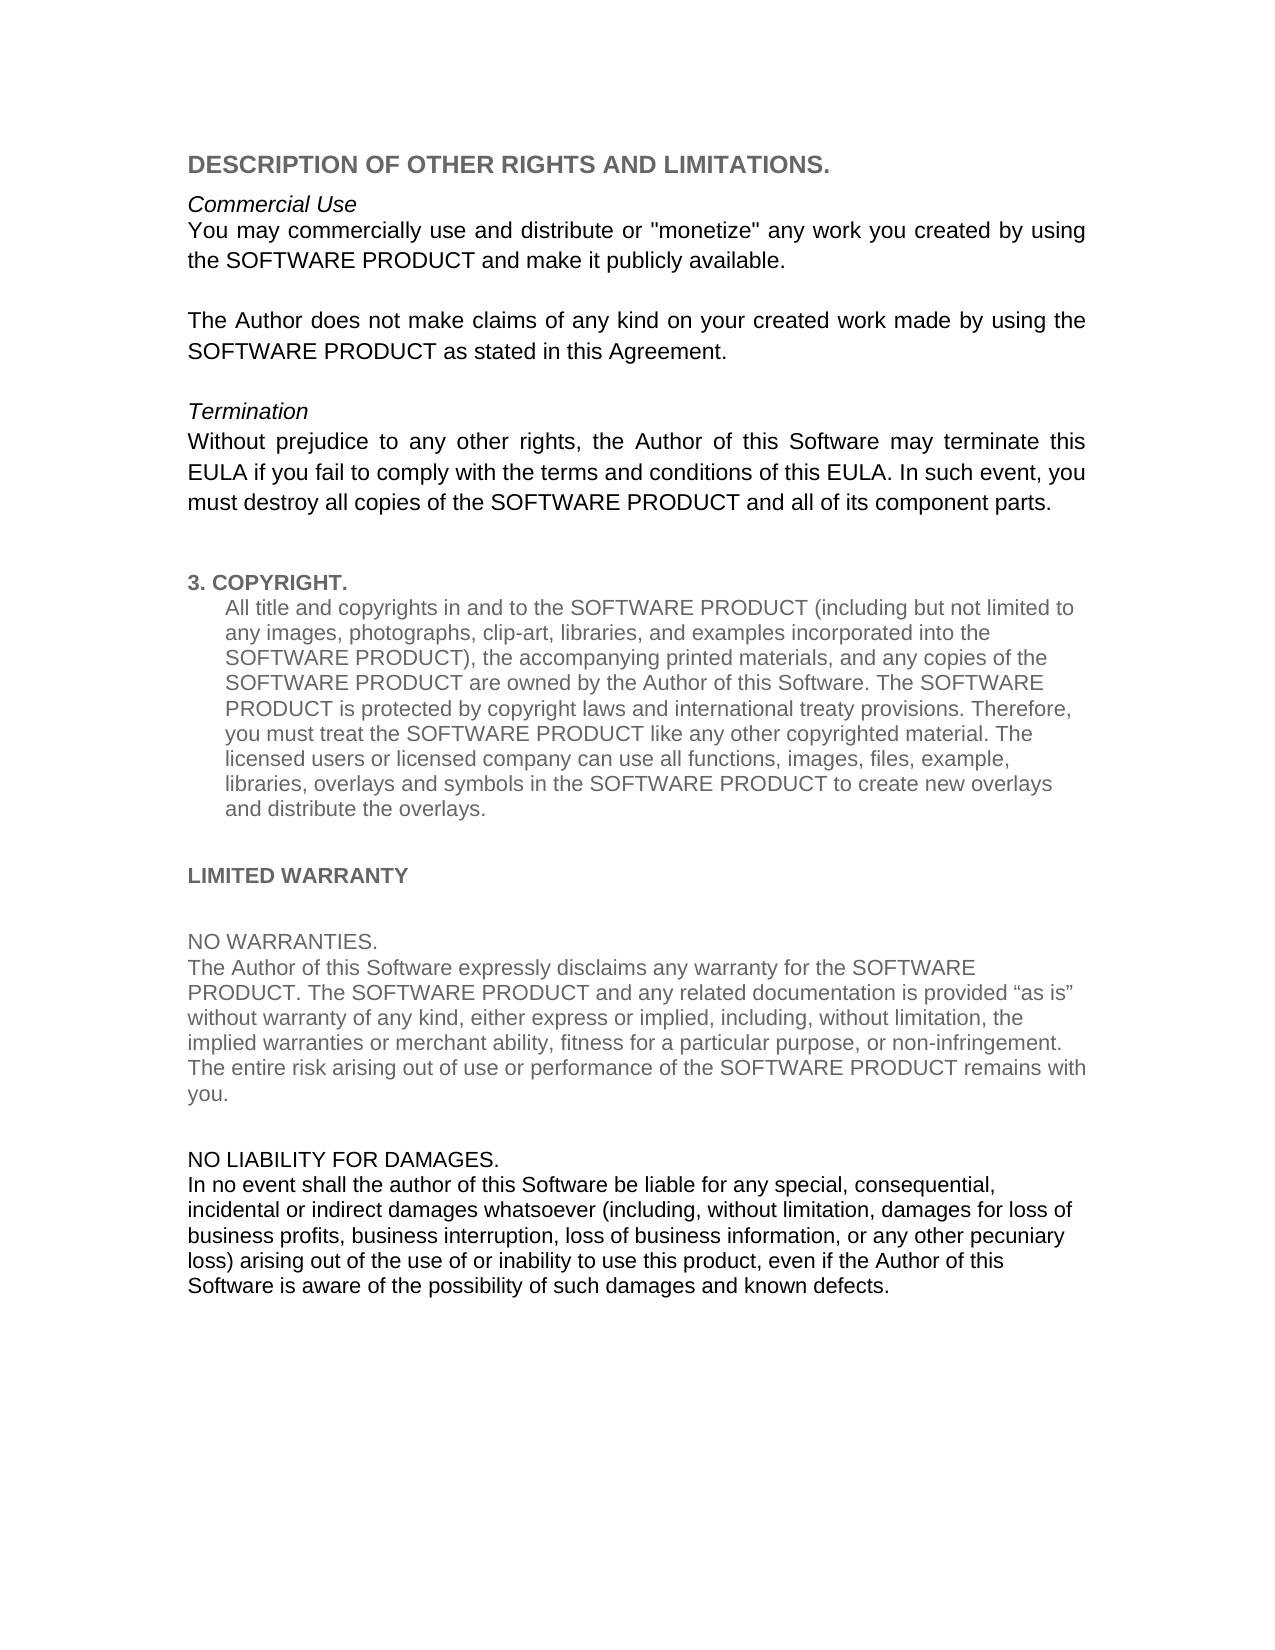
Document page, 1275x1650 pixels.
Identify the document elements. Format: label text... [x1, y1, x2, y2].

text Termination Without prejudice to any other rights, the Author of this Software may terminate this EULA if you fail to comply with the terms and conditions of this EULA. In such event, you must destroy all copies of the SOFTWARE PRODUCT and all of its component parts. [187, 398, 1087, 515]
text NO LIABILITY FOR DAMAGES. In no event shall the author of this Software be liable for any special, consequential, incidental or indirect damages whatsoever (including, without limitation, damages for loss of business profits, business interruption, loss of business information, or any other pecuniary loss) arising out of the use of or inability to use this product, even if the Author of this Software is aware of the possibility of such damages and known defects. [187, 1147, 1087, 1298]
text DESCRIPTION OF OTHER RIGHTS AND LIMITATIONS. [187, 150, 1087, 179]
text NO WARRANTIES. The Author of this Software expressly disclaims any warranty for the SOFTWARE PRODUCT. The SOFTWARE PRODUCT and any related documentation is provided “as is” without warranty of any kind, either express or implied, including, without limitation, the implied warranties or merchant ability, fitness for a particular purpose, or non-infringement. The entire risk arising out of use or performance of the SOFTWARE PRODUCT remains with you. [187, 929, 1087, 1106]
text The Author does not make claims of any kind on your created work made by using the SOFTWARE PRODUCT as stated in this Agreement. [187, 307, 1087, 364]
text LIMITED WARRANTY [187, 863, 1087, 888]
text Commercial Use [187, 191, 1087, 217]
text You may commercially use and distribute or "monetize" any work you created by using the SOFTWARE PRODUCT and make it publicly available. [187, 217, 1087, 273]
text 3. COPYRIGHT. All title and copyrights in and to the SOFTWARE PRODUCT (including but not limited to any images, photographs, clip-art, libraries, and examples incorporated into the SOFTWARE PRODUCT), the accompanying printed materials, and any copies of the SOFTWARE PRODUCT are owned by the Author of this Software. The SOFTWARE PRODUCT is protected by copyright laws and international treaty provisions. Therefore, you must treat the SOFTWARE PRODUCT like any other copyrighted material. The licensed users or licensed company can use all functions, images, files, example, libraries, overlays and symbols in the SOFTWARE PRODUCT to create new overlays and distribute the overlays. [187, 569, 1087, 821]
